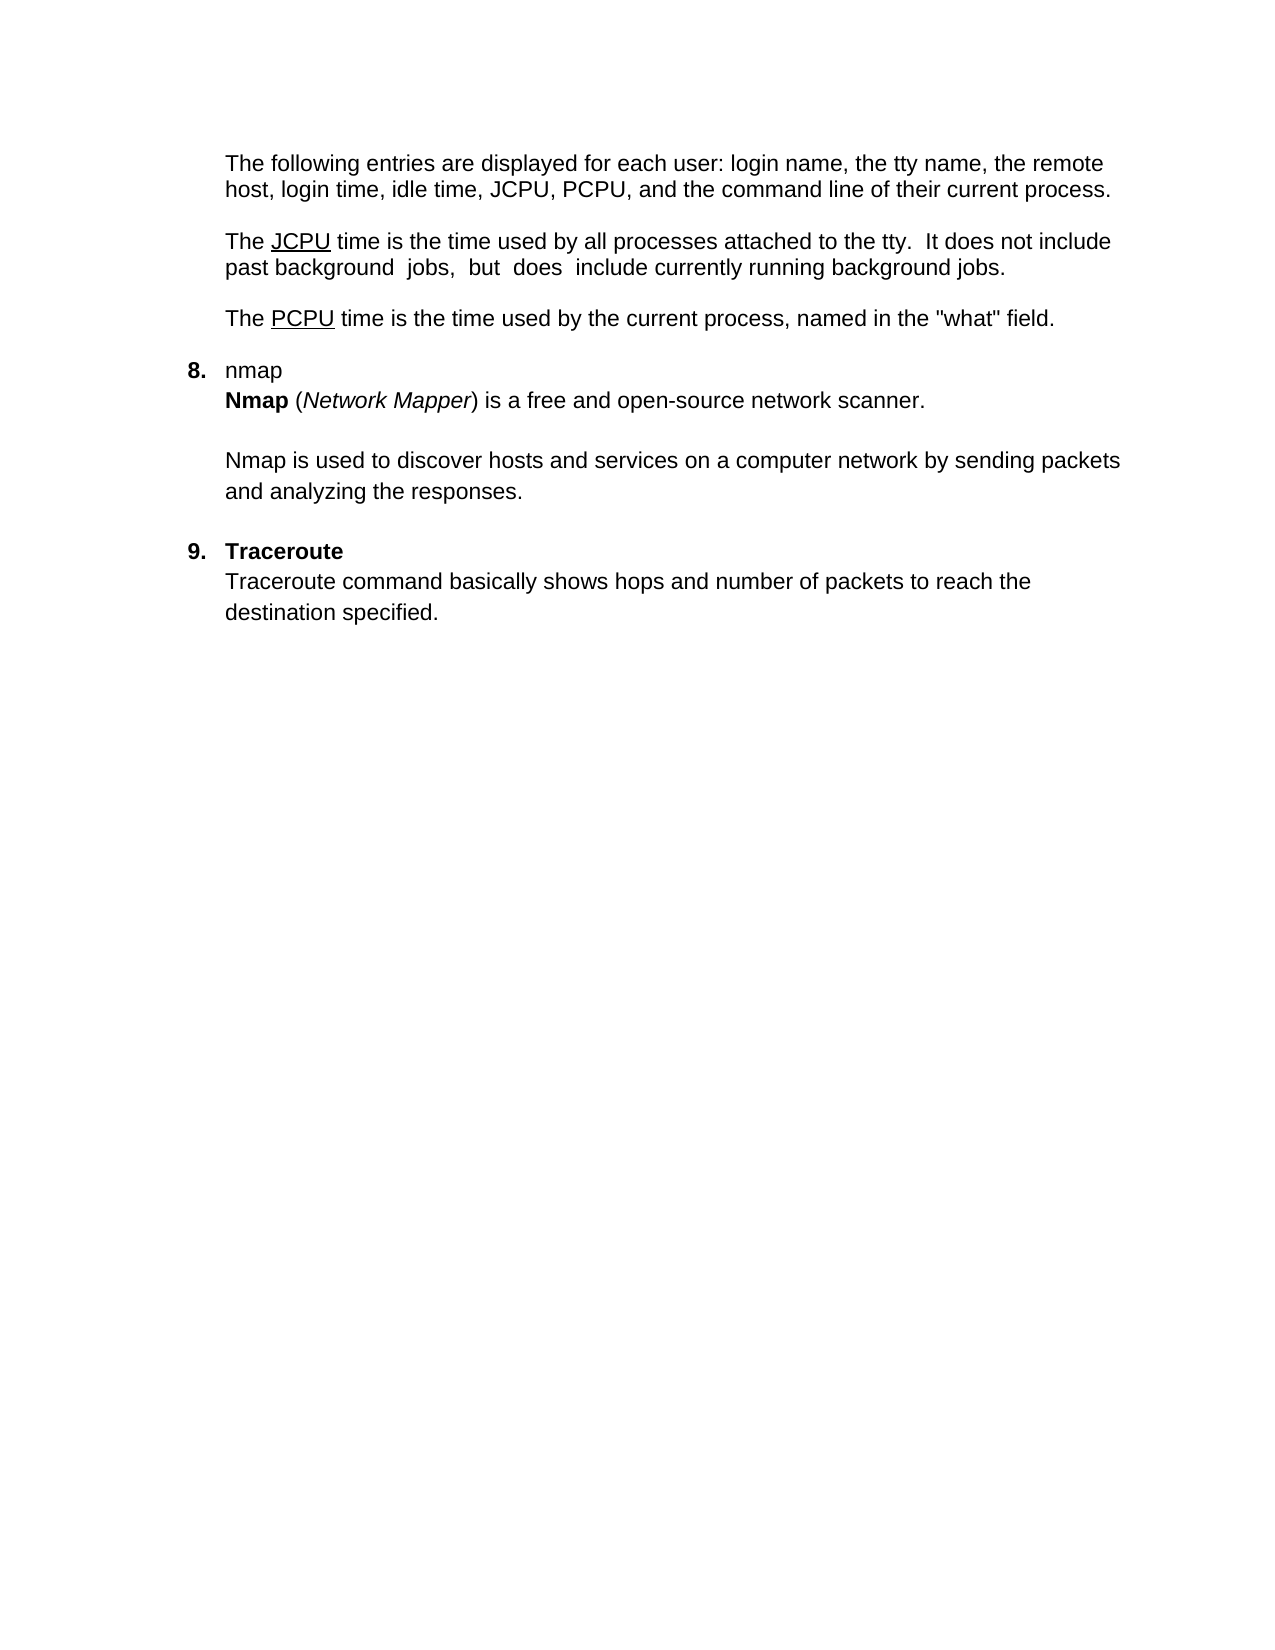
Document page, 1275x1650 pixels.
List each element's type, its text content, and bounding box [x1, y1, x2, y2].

text Traceroute command basically shows hops and number of packets to reach the destination specified. [225, 568, 1125, 625]
text The PCPU time is the time used by the current process, named in the "what" field. [150, 305, 1125, 332]
text Nmap (Network Mapper) is a free and open-source network scanner. [225, 387, 1125, 413]
list Traceroute [187, 538, 1125, 564]
list nmap [187, 357, 1125, 383]
text The JCPU time is the time used by all processes attached to the tty. It does not include past background jobs, but does include currently running background jobs. [225, 228, 1125, 280]
text The following entries are displayed for each user: login name, the tty name, the remote host, login time, idle time, JCPU, PCPU, and the command line of their current process. [225, 150, 1125, 203]
text Nmap is used to discover hosts and services on a computer network by sending packets and analyzing the responses. [225, 447, 1125, 504]
